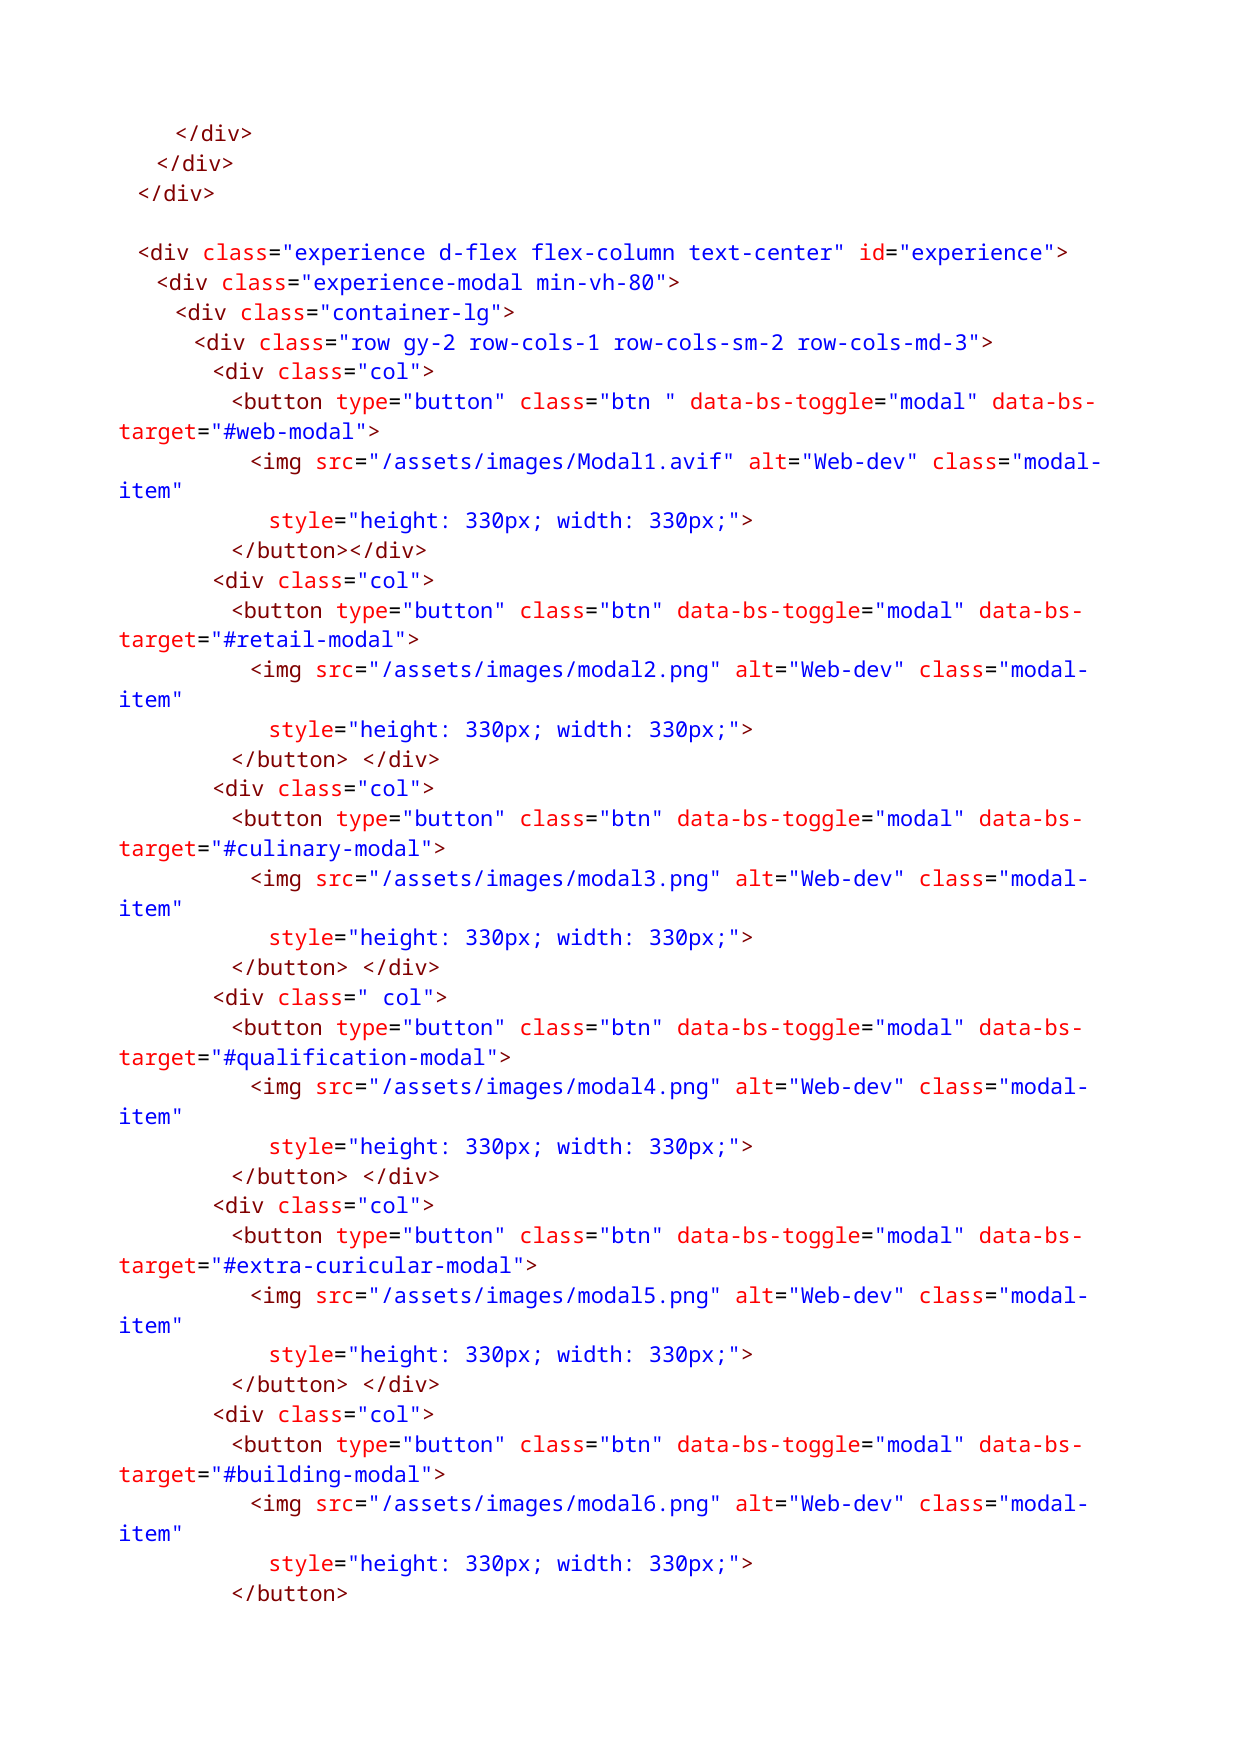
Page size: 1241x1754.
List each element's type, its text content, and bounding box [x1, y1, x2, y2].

text <div class="col"> [118, 1399, 1122, 1429]
text <img src="/assets/images/modal4.png" alt="Web-dev" class="modal-item" [118, 1071, 1122, 1131]
text <button type="button" class="btn" data-bs-toggle="modal" data-bs-target="#qualification-modal"> [118, 1012, 1122, 1071]
text style="height: 330px; width: 330px;"> [118, 714, 1122, 744]
text <button type="button" class="btn" data-bs-toggle="modal" data-bs-target="#culinary-modal"> [118, 803, 1122, 863]
text <div class=" col"> [118, 982, 1122, 1012]
text <div class="col"> [118, 565, 1122, 595]
text <div class="experience d-flex flex-column text-center" id="experience"> [118, 237, 1122, 267]
text </button> </div> [118, 952, 1122, 982]
text <button type="button" class="btn" data-bs-toggle="modal" data-bs-target="#building-modal"> [118, 1429, 1122, 1488]
text <div class="col"> [118, 773, 1122, 803]
text style="height: 330px; width: 330px;"> [118, 1131, 1122, 1161]
text </button></div> [118, 535, 1122, 565]
text style="height: 330px; width: 330px;"> [118, 505, 1122, 535]
text </div> [118, 178, 1122, 207]
text <button type="button" class="btn " data-bs-toggle="modal" data-bs-target="#web-modal"> [118, 386, 1122, 446]
text <div class="col"> [118, 1191, 1122, 1220]
text style="height: 330px; width: 330px;"> [118, 922, 1122, 952]
text <div class="col"> [118, 356, 1122, 386]
text <img src="/assets/images/modal6.png" alt="Web-dev" class="modal-item" [118, 1488, 1122, 1548]
text </div> [118, 118, 1122, 148]
text <div class="container-lg"> [118, 297, 1122, 327]
text <img src="/assets/images/modal2.png" alt="Web-dev" class="modal-item" [118, 654, 1122, 714]
text style="height: 330px; width: 330px;"> [118, 1548, 1122, 1578]
text </button> </div> [118, 1369, 1122, 1399]
text </div> [118, 148, 1122, 178]
text <div class="row gy-2 row-cols-1 row-cols-sm-2 row-cols-md-3"> [118, 327, 1122, 356]
text <button type="button" class="btn" data-bs-toggle="modal" data-bs-target="#extra-curicular-modal"> [118, 1220, 1122, 1280]
text </button> </div> [118, 1161, 1122, 1191]
text <button type="button" class="btn" data-bs-toggle="modal" data-bs-target="#retail-modal"> [118, 595, 1122, 654]
text <div class="experience-modal min-vh-80"> [118, 267, 1122, 297]
text <img src="/assets/images/modal5.png" alt="Web-dev" class="modal-item" [118, 1280, 1122, 1339]
text </button> </div> [118, 744, 1122, 773]
text style="height: 330px; width: 330px;"> [118, 1339, 1122, 1369]
text <img src="/assets/images/modal3.png" alt="Web-dev" class="modal-item" [118, 863, 1122, 922]
text </button> [118, 1578, 1122, 1608]
text <img src="/assets/images/Modal1.avif" alt="Web-dev" class="modal-item" [118, 446, 1122, 505]
